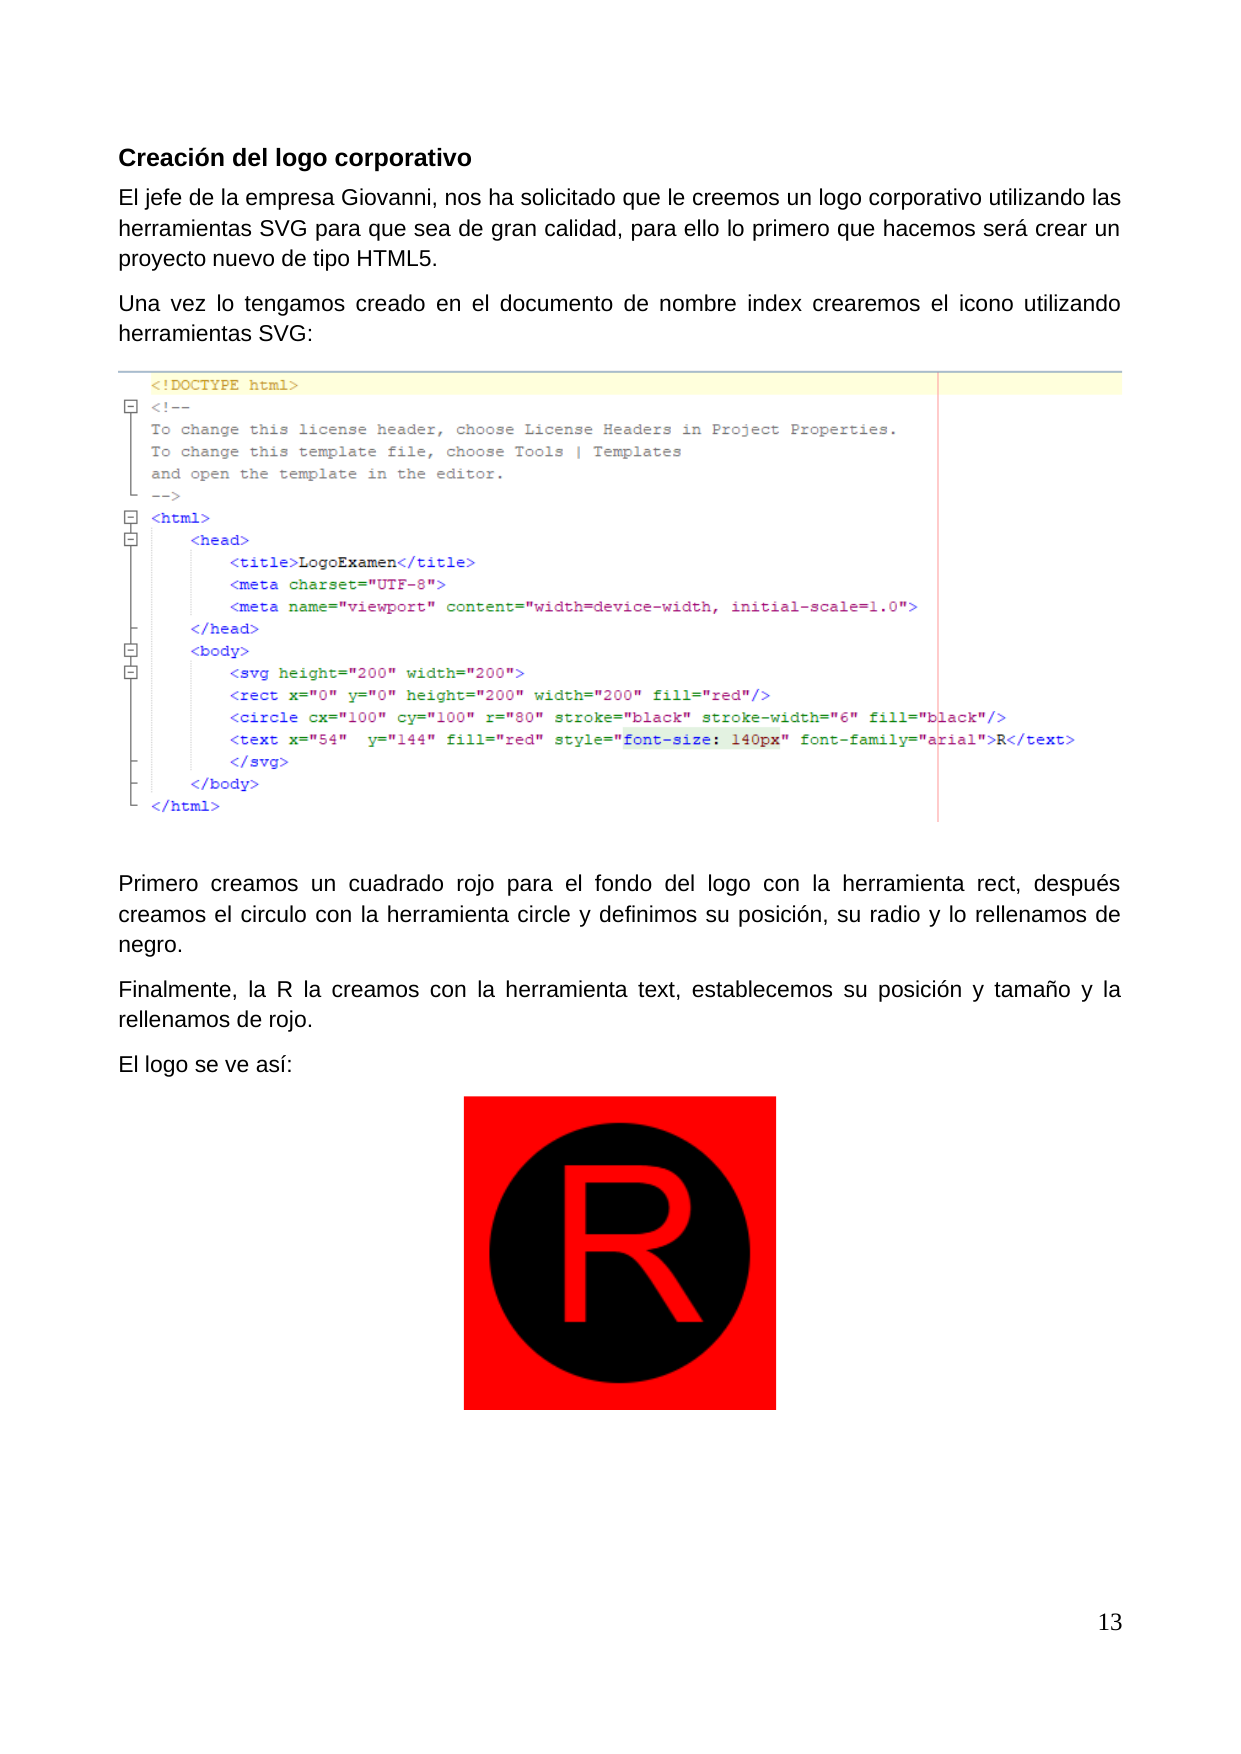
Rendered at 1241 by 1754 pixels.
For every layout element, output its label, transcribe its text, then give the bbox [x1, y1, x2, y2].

text Una vez lo tengamos creado en el documento de nombre index crearemos el icono utilizando herramientas SVG: [118, 289, 1122, 346]
text Finalmente, la R la creamos con la herramienta text, establecemos su posición y tamaño y la rellenamos de rojo. [118, 976, 1122, 1032]
text El jefe de la empresa Giovanni, nos ha solicitado que le creemos un logo corporativo utilizando las herramientas SVG para que sea de gran calidad, para ello lo primero que hacemos será crear un proyecto nuevo de tipo HTML5. [118, 184, 1122, 271]
text El logo se ve así: [118, 1051, 1122, 1077]
picture [118, 370, 1123, 822]
picture [463, 1095, 777, 1410]
subtitle Creación del logo corporativo [118, 143, 1122, 172]
text Primero creamos un cuadrado rojo para el fondo del logo con la herramienta rect, después creamos el circulo con la herramienta circle y definimos su posición, su radio y lo rellenamos de negro. [118, 870, 1122, 957]
